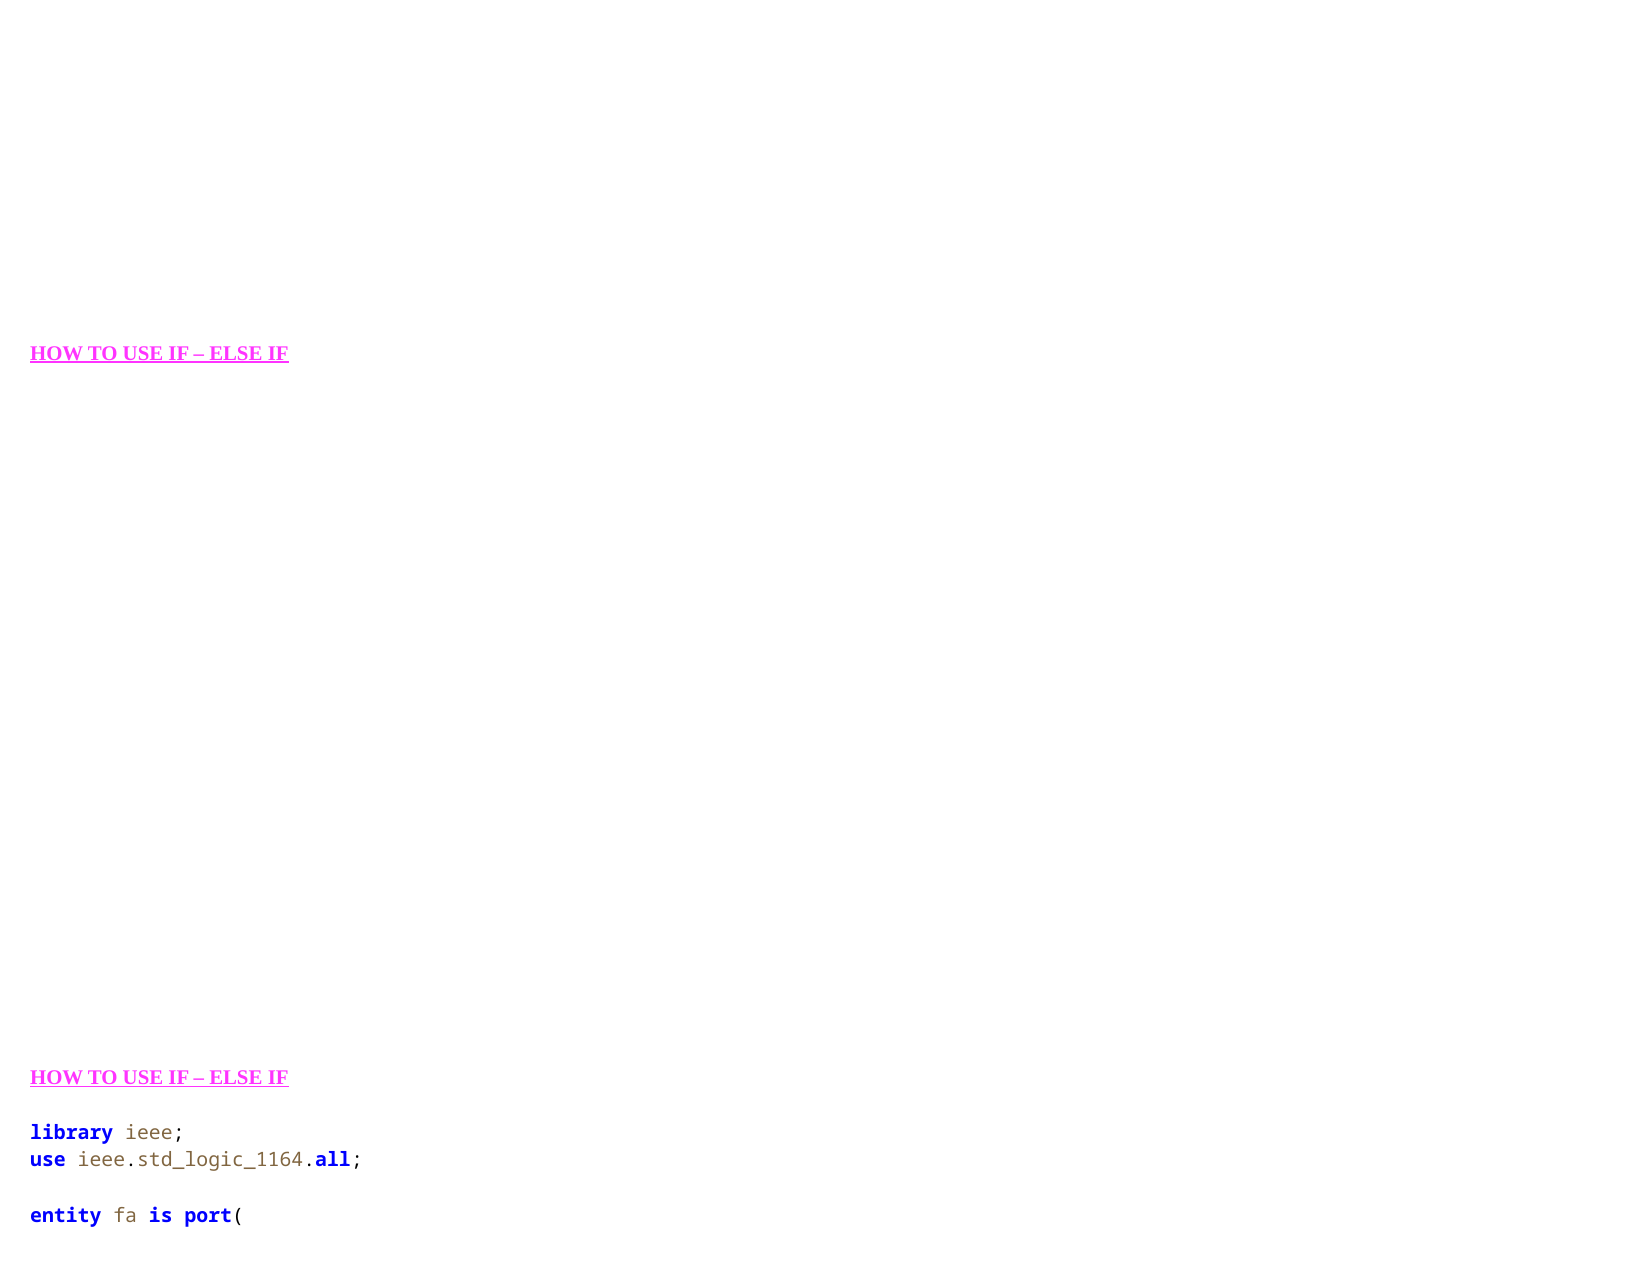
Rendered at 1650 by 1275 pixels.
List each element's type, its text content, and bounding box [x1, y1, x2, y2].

text HOW TO USE IF – ELSE IF [30, 1065, 1620, 1089]
text library ieee; [30, 1118, 1620, 1146]
text use ieee.std_logic_1164.all; [30, 1146, 1620, 1172]
text HOW TO USE IF – ELSE IF [30, 341, 1620, 365]
text entity fa is port( [30, 1201, 1620, 1228]
